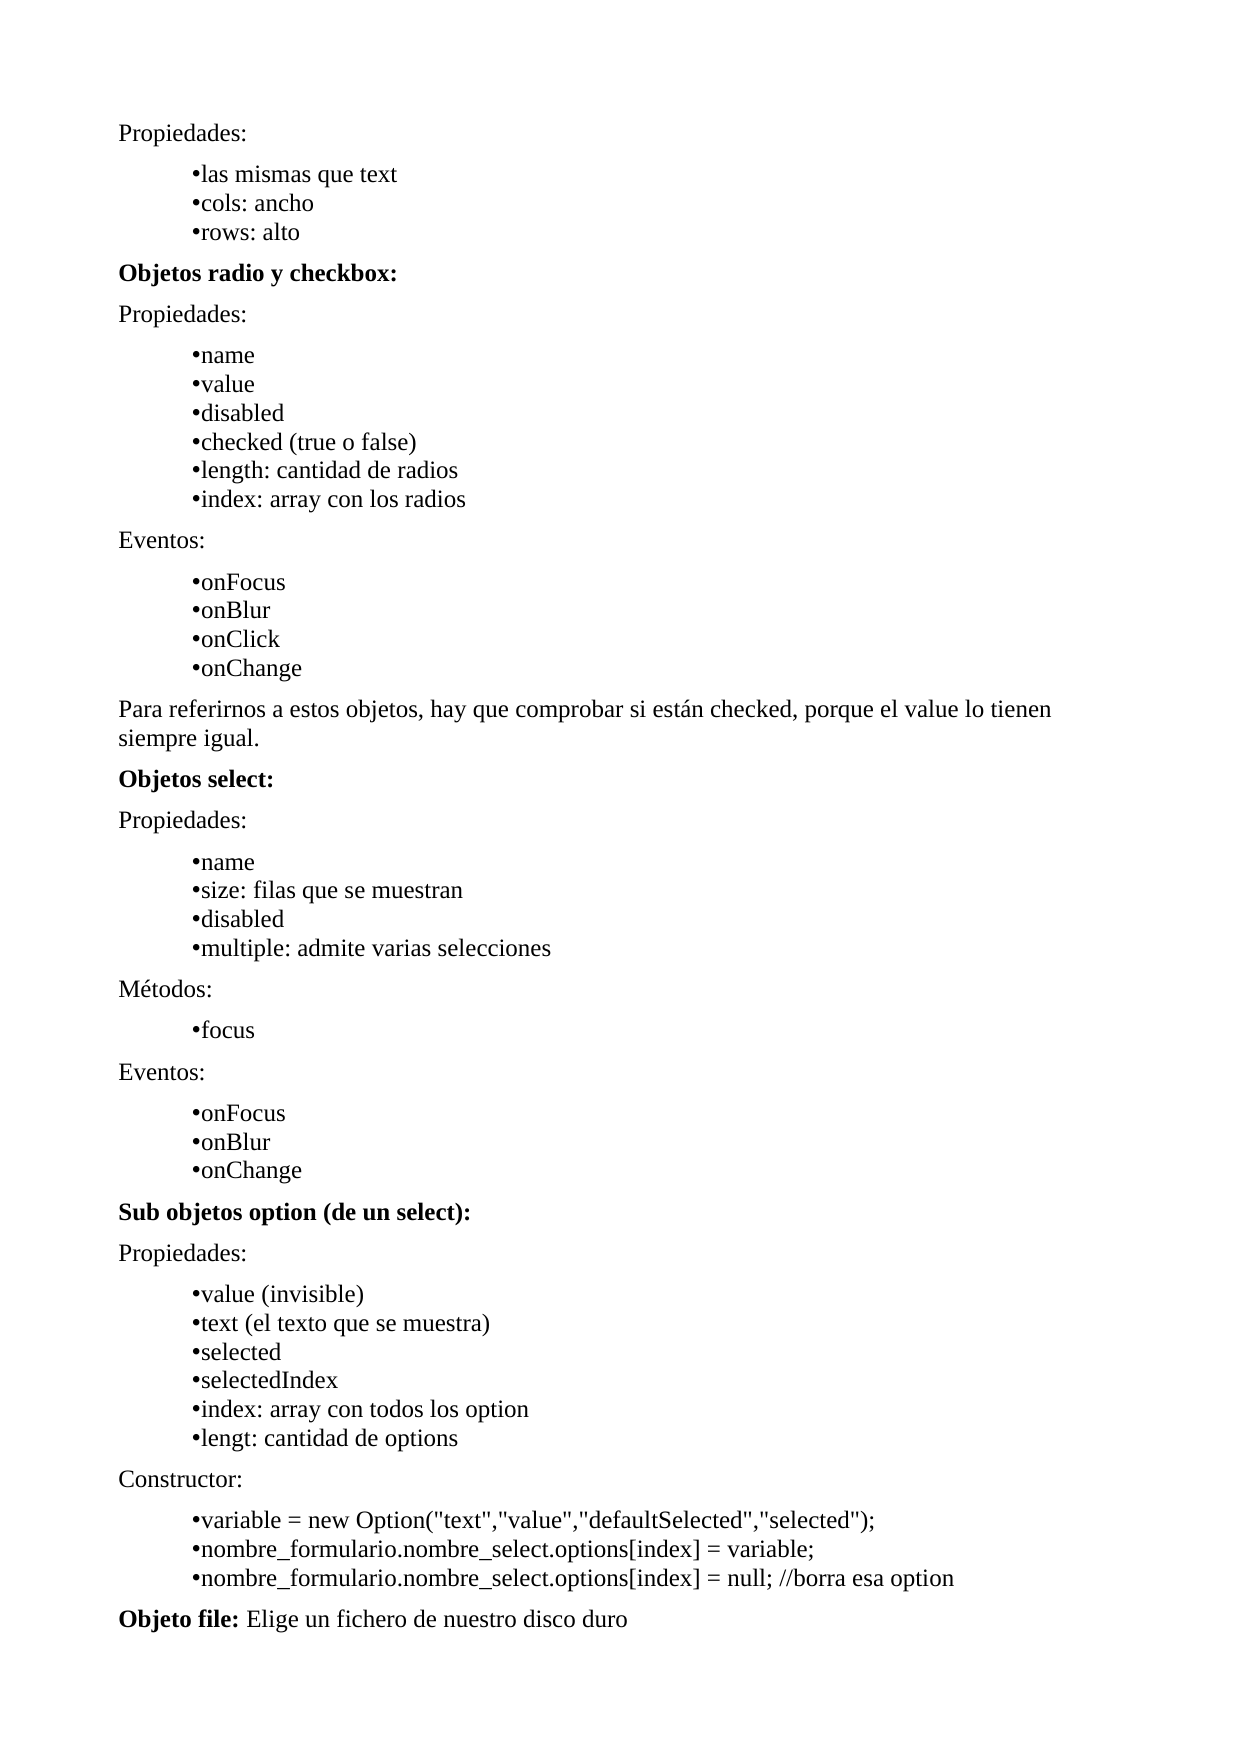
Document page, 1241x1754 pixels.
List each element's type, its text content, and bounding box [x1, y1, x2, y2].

list cols: ancho [118, 188, 1122, 217]
list disabled [118, 398, 1122, 427]
text Propiedades: [118, 118, 1122, 147]
list las mismas que text [118, 159, 1122, 188]
text Sub objetos option (de un select): [118, 1197, 1122, 1226]
list selectedIndex [118, 1366, 1122, 1394]
list selected [118, 1337, 1122, 1366]
text Objetos select: [118, 764, 1122, 793]
list index: array con todos los option [118, 1394, 1122, 1423]
list length: cantidad de radios [118, 456, 1122, 484]
list multiple: admite varias selecciones [118, 933, 1122, 962]
text Constructor: [118, 1464, 1122, 1493]
list value (invisible) [118, 1279, 1122, 1308]
text Eventos: [118, 1057, 1122, 1086]
text Propiedades: [118, 1238, 1122, 1267]
list onBlur [118, 596, 1122, 624]
text Eventos: [118, 526, 1122, 554]
text Para referirnos a estos objetos, hay que comprobar si están checked, porque el value lo tienen siempre igual. [118, 694, 1122, 752]
list onClick [118, 624, 1122, 653]
list onFocus [118, 567, 1122, 596]
list text (el texto que se muestra) [118, 1308, 1122, 1337]
text Propiedades: [118, 806, 1122, 834]
list onFocus [118, 1098, 1122, 1127]
list nombre_formulario.nombre_select.options[index] = variable; [118, 1534, 1122, 1563]
list onChange [118, 1156, 1122, 1184]
list focus [118, 1016, 1122, 1044]
list rows: alto [118, 217, 1122, 246]
list nombre_formulario.nombre_select.options[index] = null; //borra esa option [118, 1563, 1122, 1592]
list name [118, 847, 1122, 876]
text Objeto file: Elige un fichero de nuestro disco duro [118, 1604, 1122, 1633]
list value [118, 369, 1122, 398]
list lengt: cantidad de options [118, 1423, 1122, 1452]
text Métodos: [118, 974, 1122, 1003]
list onBlur [118, 1127, 1122, 1156]
text Propiedades: [118, 299, 1122, 328]
list disabled [118, 904, 1122, 933]
text Objetos radio y checkbox: [118, 258, 1122, 287]
list checked (true o false) [118, 427, 1122, 456]
list onChange [118, 653, 1122, 682]
list index: array con los radios [118, 484, 1122, 513]
list size: filas que se muestran [118, 876, 1122, 904]
list variable = new Option("text","value","defaultSelected","selected"); [118, 1506, 1122, 1534]
list name [118, 341, 1122, 369]
